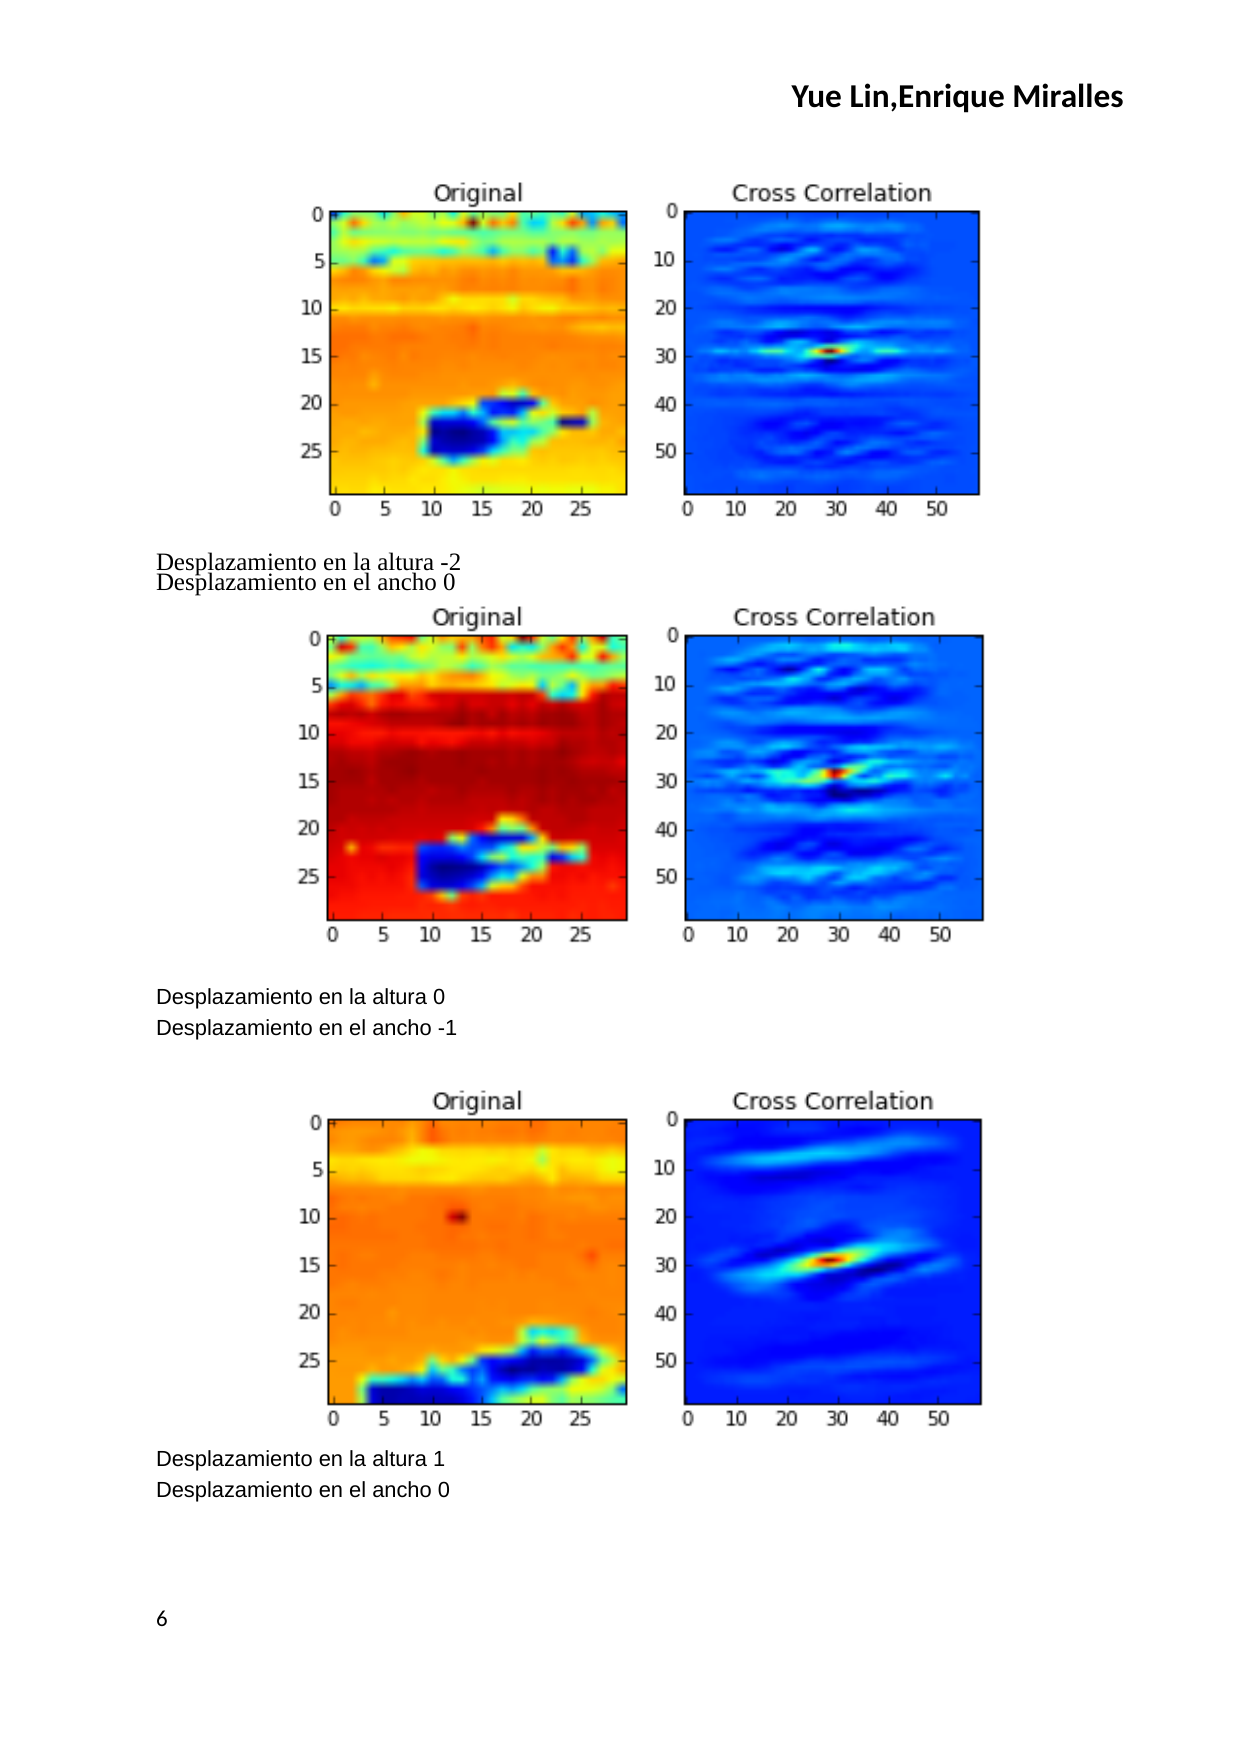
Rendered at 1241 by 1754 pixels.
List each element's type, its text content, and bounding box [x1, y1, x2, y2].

text Desplazamiento en el ancho 0 [156, 574, 1123, 595]
text Desplazamiento en el ancho -1 [156, 1011, 1123, 1041]
text Desplazamiento en la altura 1 [156, 1072, 1123, 1473]
text Desplazamiento en la altura -2 [156, 553, 1123, 574]
text Desplazamiento en el ancho 0 [156, 1473, 1123, 1504]
text Desplazamiento en la altura 0 [156, 980, 1123, 1011]
